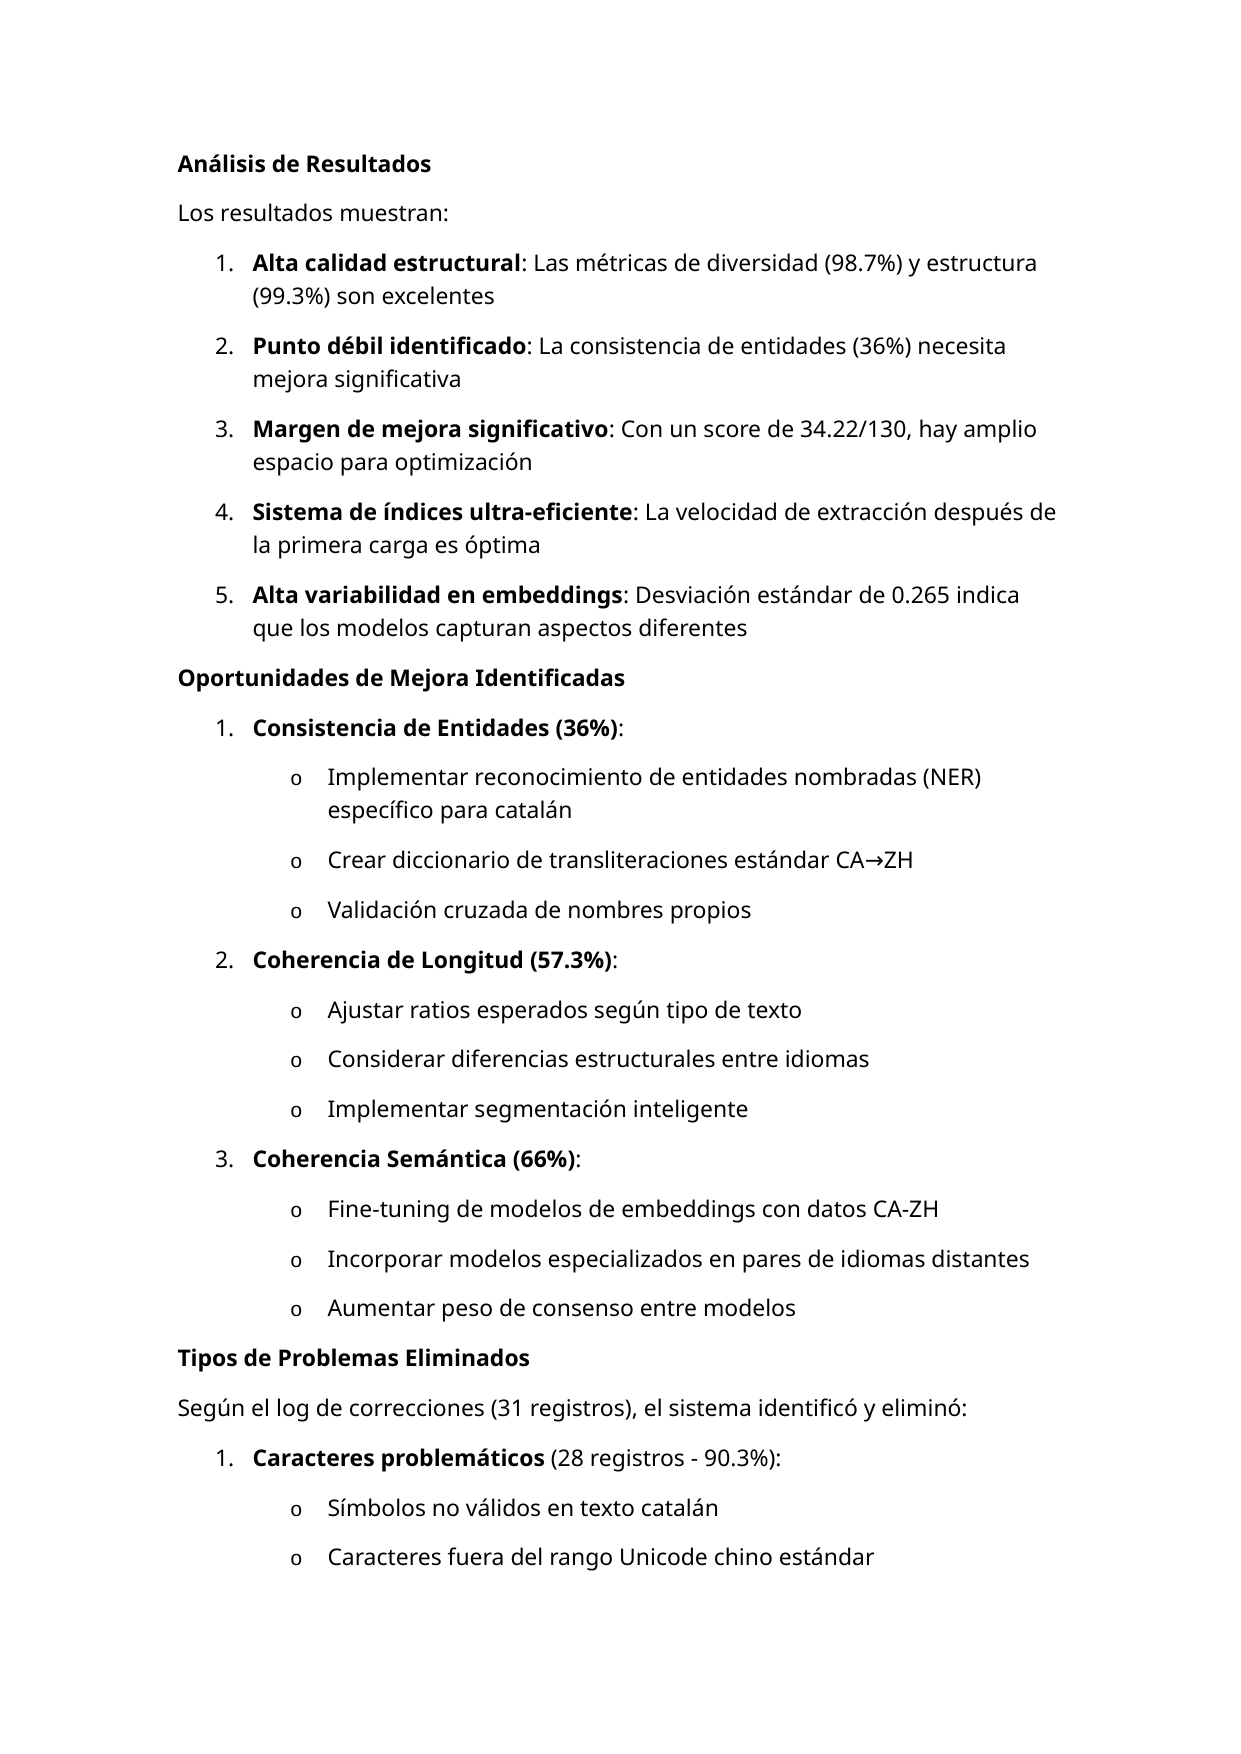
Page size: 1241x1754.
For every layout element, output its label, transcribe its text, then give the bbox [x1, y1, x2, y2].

text Tipos de Problemas Eliminados [177, 1342, 1063, 1373]
text Los resultados muestran: [177, 197, 1063, 229]
list Ajustar ratios esperados según tipo de texto [290, 994, 1063, 1025]
text Según el log de correcciones (31 registros), el sistema identificó y eliminó: [177, 1392, 1063, 1423]
list Símbolos no válidos en texto catalán [290, 1492, 1063, 1523]
list Punto débil identificado: La consistencia de entidades (36%) necesita mejora significativa [215, 330, 1063, 394]
list Alta variabilidad en embeddings: Desviación estándar de 0.265 indica que los modelos capturan aspectos diferentes [215, 579, 1063, 643]
list Aumentar peso de consenso entre modelos [290, 1292, 1063, 1324]
list Crear diccionario de transliteraciones estándar CA→ZH [290, 844, 1063, 876]
list Caracteres problemáticos (28 registros - 90.3%): [215, 1442, 1063, 1473]
list Caracteres fuera del rango Unicode chino estándar [290, 1541, 1063, 1573]
text Análisis de Resultados [177, 148, 1063, 179]
list Fine-tuning de modelos de embeddings con datos CA-ZH [290, 1193, 1063, 1224]
list Implementar segmentación inteligente [290, 1093, 1063, 1124]
list Coherencia Semántica (66%): [215, 1143, 1063, 1174]
list Margen de mejora significativo: Con un score de 34.22/130, hay amplio espacio para optimización [215, 413, 1063, 477]
list Coherencia de Longitud (57.3%): [215, 944, 1063, 975]
text Oportunidades de Mejora Identificadas [177, 662, 1063, 693]
list Incorporar modelos especializados en pares de idiomas distantes [290, 1243, 1063, 1274]
list Alta calidad estructural: Las métricas de diversidad (98.7%) y estructura (99.3%) son excelentes [215, 247, 1063, 312]
list Considerar diferencias estructurales entre idiomas [290, 1043, 1063, 1075]
list Sistema de índices ultra-eficiente: La velocidad de extracción después de la primera carga es óptima [215, 496, 1063, 560]
list Implementar reconocimiento de entidades nombradas (NER) específico para catalán [290, 761, 1063, 826]
list Consistencia de Entidades (36%): [215, 712, 1063, 743]
list Validación cruzada de nombres propios [290, 894, 1063, 925]
